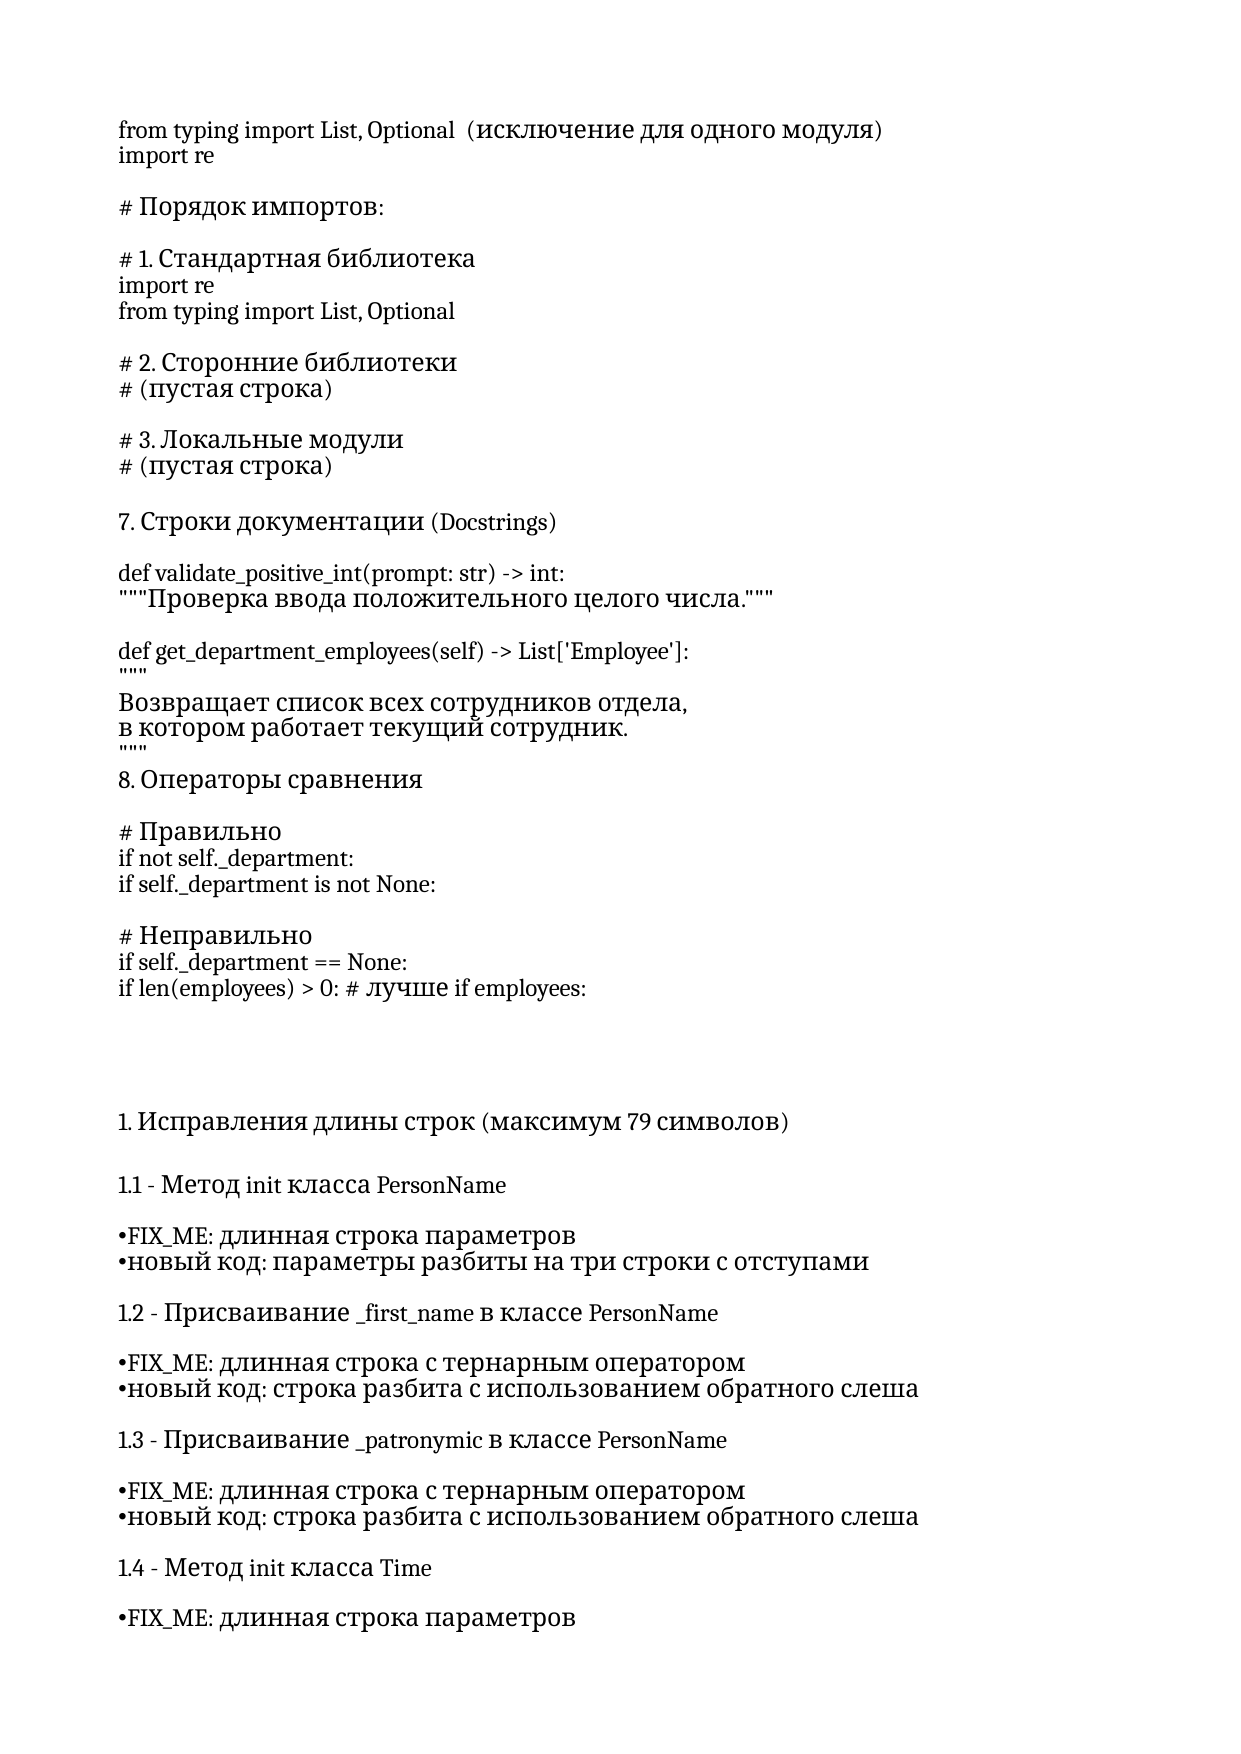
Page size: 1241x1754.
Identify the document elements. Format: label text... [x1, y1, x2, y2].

text 1.3 - Присваивание _patronymic в классе PersonName [118, 1428, 1122, 1454]
subtitle 1. Исправления длины строк (максимум 79 символов) [118, 1109, 1122, 1135]
list новый код: параметры разбиты на три строки с отступами [118, 1249, 1122, 1275]
list FIX_ME: длинная строка с тернарным оператором [118, 1351, 1122, 1377]
text 7. Строки документации (Docstrings) def validate_positive_int(prompt: str) -> int: """Проверка ввода положительного целого числа.""" def get_department_employees(self) -> List['Employee']: """ Возвращает список всех сотрудников отдела, в котором работает текущий сотрудник. """ 8. Операторы сравнения # Правильно if not self._department: if self._department is not None: # Неправильно if self._department == None: if len(employees) > 0: # лучше if employees: [118, 510, 1122, 1002]
list FIX_ME: длинная строка с тернарным оператором [118, 1479, 1122, 1504]
text # 1. Стандартная библиотека import re from typing import List, Optional # 2. Сторонние библиотеки # (пустая строка) # 3. Локальные модули # (пустая строка) [118, 222, 1122, 481]
text 1.4 - Метод init класса Time [118, 1555, 1122, 1581]
list новый код: строка разбита с использованием обратного слеша [118, 1377, 1122, 1403]
text 1.1 - Метод init класса PersonName [118, 1173, 1122, 1199]
text 1.2 - Присваивание _first_name в классе PersonName [118, 1300, 1122, 1326]
list FIX_ME: длинная строка параметров [118, 1606, 1122, 1632]
text from typing import List, Optional (исключение для одного модуля) import re # Порядок импортов: [118, 118, 1122, 222]
list FIX_ME: длинная строка параметров [118, 1224, 1122, 1249]
list новый код: строка разбита с использованием обратного слеша [118, 1504, 1122, 1530]
